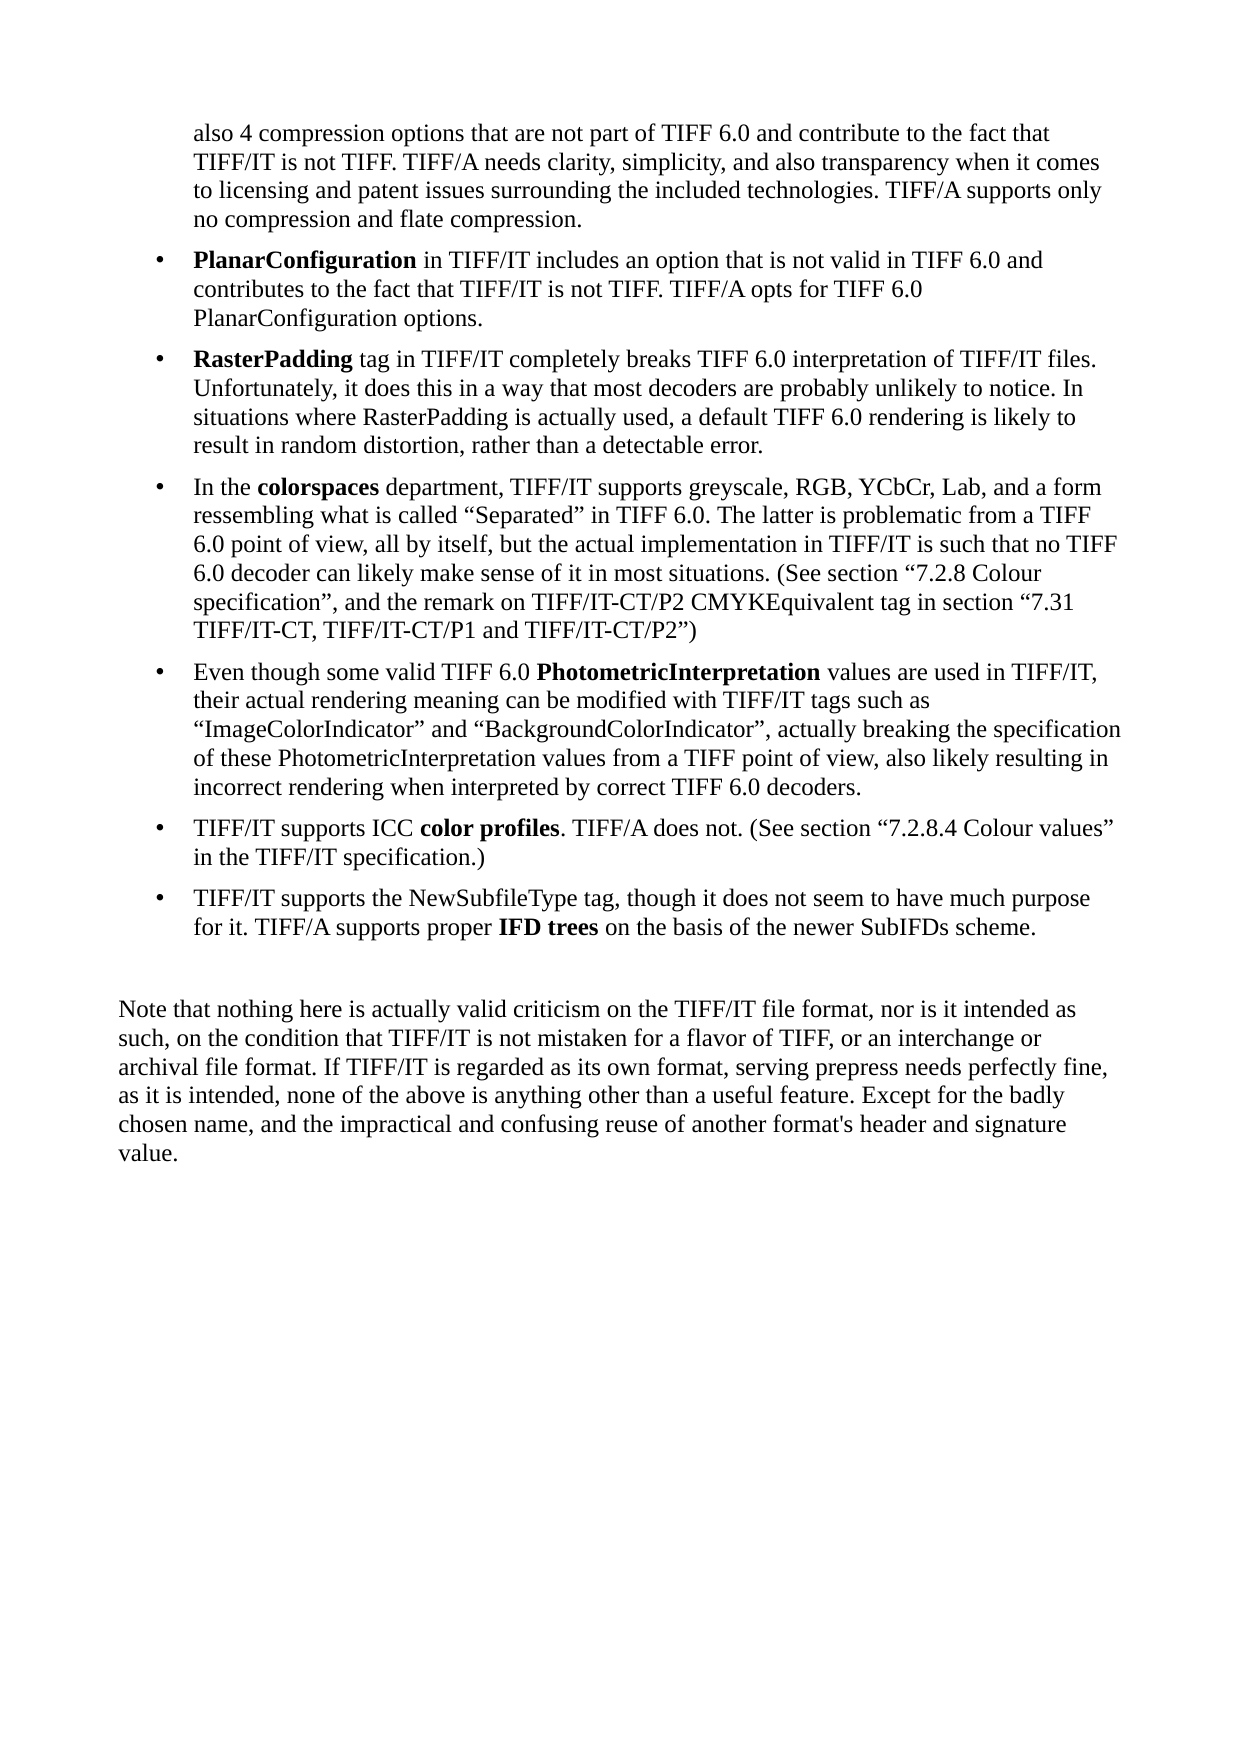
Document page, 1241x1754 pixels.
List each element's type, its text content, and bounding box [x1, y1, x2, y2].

text Note that nothing here is actually valid criticism on the TIFF/IT file format, nor is it intended as such, on the condition that TIFF/IT is not mistaken for a flavor of TIFF, or an interchange or archival file format. If TIFF/IT is regarded as its own format, serving prepress needs perfectly fine, as it is intended, none of the above is anything other than a useful feature. Except for the badly chosen name, and the impractical and confusing reuse of another format's header and signature value. [118, 994, 1122, 1167]
list also 4 compression options that are not part of TIFF 6.0 and contribute to the fact that TIFF/IT is not TIFF. TIFF/A needs clarity, simplicity, and also transparency when it comes to licensing and patent issues surrounding the included technologies. TIFF/A supports only no compression and flate compression. [156, 118, 1122, 233]
list Even though some valid TIFF 6.0 PhotometricInterpretation values are used in TIFF/IT, their actual rendering meaning can be modified with TIFF/IT tags such as “ImageColorIndicator” and “BackgroundColorIndicator”, actually breaking the specification of these PhotometricInterpretation values from a TIFF point of view, also likely resulting in incorrect rendering when interpreted by correct TIFF 6.0 decoders. [156, 657, 1122, 801]
list In the colorspaces department, TIFF/IT supports greyscale, RGB, YCbCr, Lab, and a form ressembling what is called “Separated” in TIFF 6.0. The latter is problematic from a TIFF 6.0 point of view, all by itself, but the actual implementation in TIFF/IT is such that no TIFF 6.0 decoder can likely make sense of it in most situations. (See section “7.2.8 Colour specification”, and the remark on TIFF/IT-CT/P2 CMYKEquivalent tag in section “7.31 TIFF/IT-CT, TIFF/IT-CT/P1 and TIFF/IT-CT/P2”) [156, 472, 1122, 644]
list TIFF/IT supports the NewSubfileType tag, though it does not seem to have much purpose for it. TIFF/A supports proper IFD trees on the basis of the newer SubIFDs scheme. [156, 883, 1122, 941]
list PlanarConfiguration in TIFF/IT includes an option that is not valid in TIFF 6.0 and contributes to the fact that TIFF/IT is not TIFF. TIFF/A opts for TIFF 6.0 PlanarConfiguration options. [156, 246, 1122, 332]
list TIFF/IT supports ICC color profiles. TIFF/A does not. (See section “7.2.8.4 Colour values” in the TIFF/IT specification.) [156, 813, 1122, 871]
list RasterPadding tag in TIFF/IT completely breaks TIFF 6.0 interpretation of TIFF/IT files. Unfortunately, it does this in a way that most decoders are probably unlikely to notice. In situations where RasterPadding is actually used, a default TIFF 6.0 rendering is likely to result in random distortion, rather than a detectable error. [156, 344, 1122, 459]
